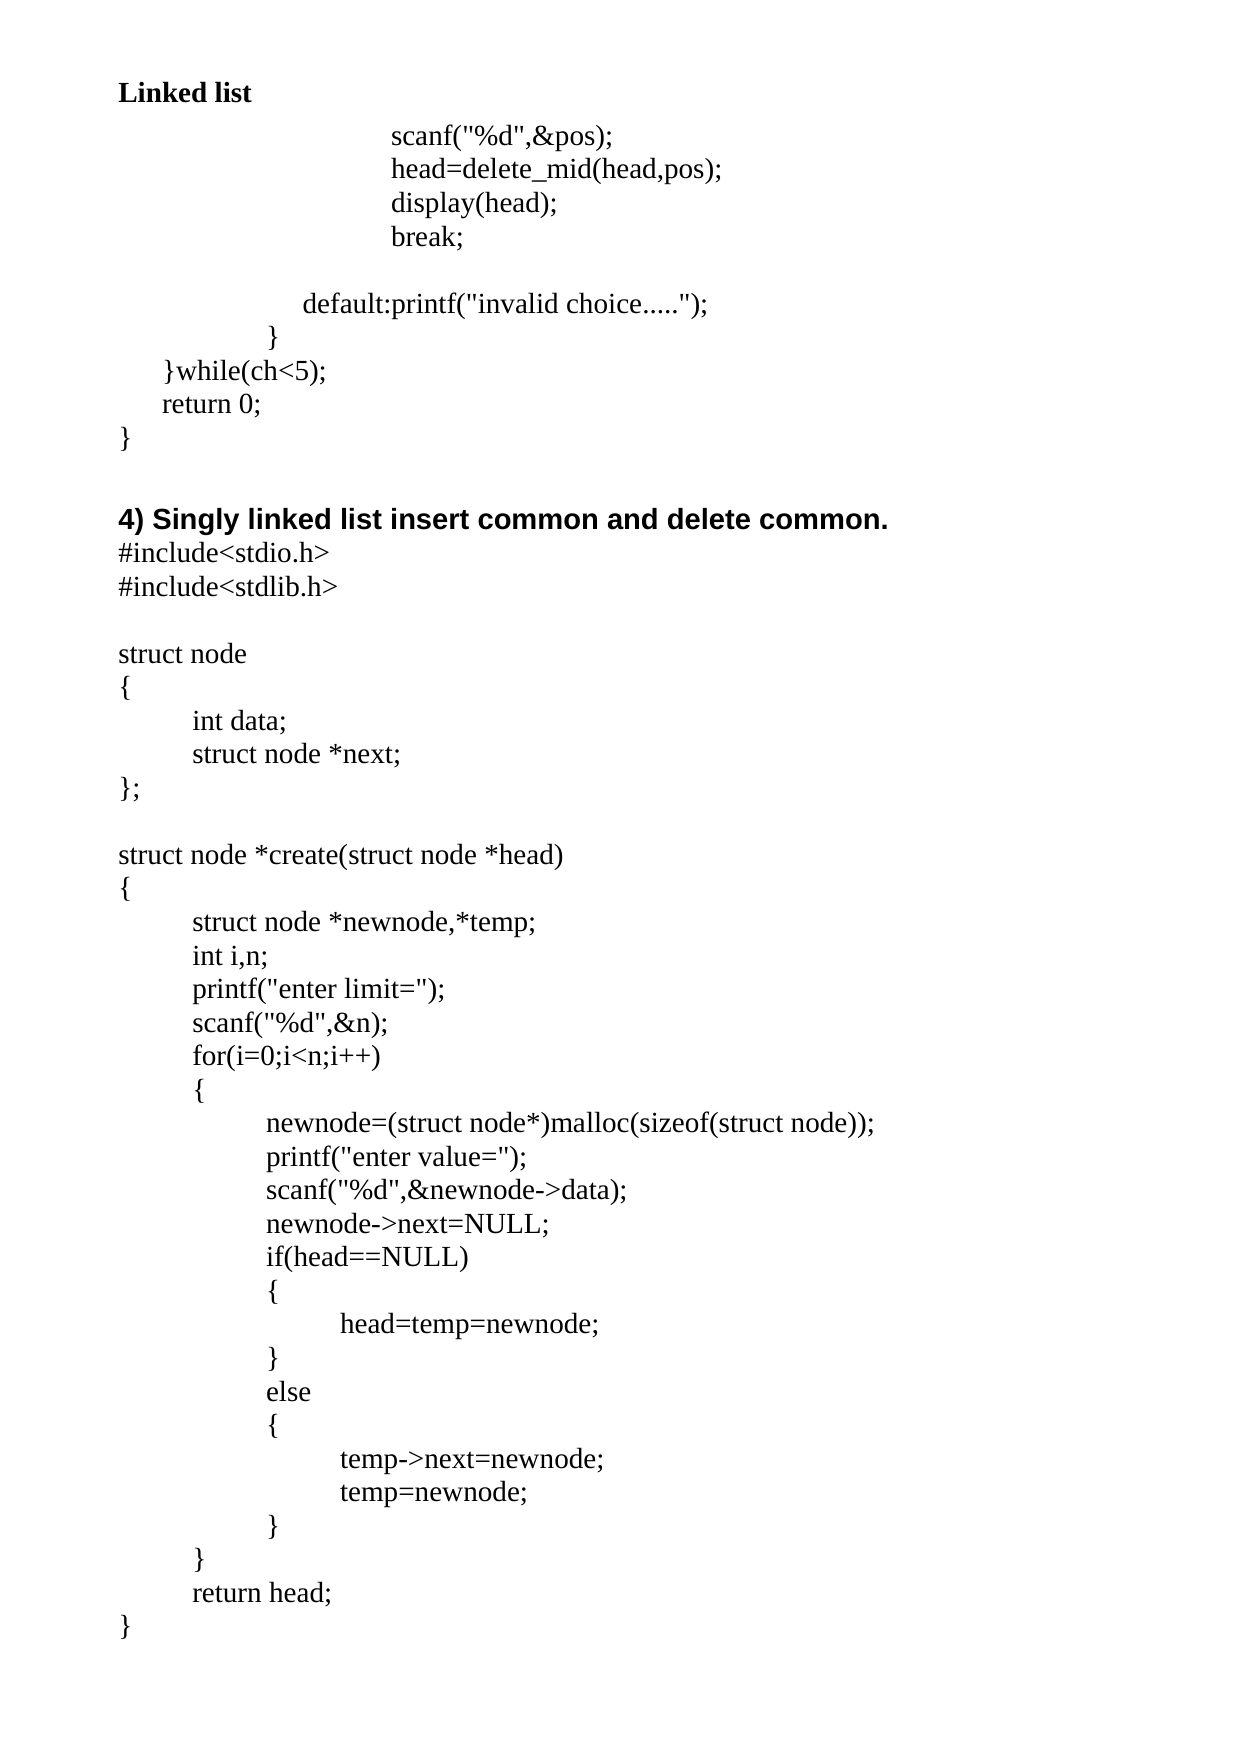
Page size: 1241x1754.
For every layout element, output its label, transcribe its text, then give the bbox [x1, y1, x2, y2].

text if(head==NULL) [118, 1239, 1122, 1273]
text } [118, 1608, 1122, 1642]
text { [118, 1407, 1122, 1441]
text }while(ch<5); [118, 353, 1122, 386]
text scanf("%d",&newnode->data); [118, 1172, 1122, 1206]
text else [118, 1374, 1122, 1407]
text int i,n; [118, 938, 1122, 971]
text head=delete_mid(head,pos); [118, 152, 1122, 185]
text head=temp=newnode; [118, 1307, 1122, 1340]
text struct node *next; [118, 736, 1122, 770]
text temp->next=newnode; [118, 1441, 1122, 1474]
text printf("enter limit="); [118, 971, 1122, 1005]
text newnode->next=NULL; [118, 1206, 1122, 1239]
text #include<stdlib.h> [118, 569, 1122, 602]
text break; [118, 219, 1122, 252]
text } [118, 1340, 1122, 1374]
text { [118, 669, 1122, 703]
text newnode=(struct node*)malloc(sizeof(struct node)); [118, 1105, 1122, 1139]
text display(head); [118, 185, 1122, 219]
text } [118, 319, 1122, 353]
text } [118, 1541, 1122, 1575]
text int data; [118, 703, 1122, 736]
text return head; [118, 1575, 1122, 1608]
text }; [118, 770, 1122, 803]
text { [118, 1072, 1122, 1105]
text { [118, 1273, 1122, 1307]
text #include<stdio.h> [118, 535, 1122, 569]
text default:printf("invalid choice....."); [118, 286, 1122, 319]
text struct node *create(struct node *head) [118, 837, 1122, 871]
text printf("enter value="); [118, 1139, 1122, 1172]
text temp=newnode; [118, 1474, 1122, 1508]
text struct node *newnode,*temp; [118, 904, 1122, 938]
text struct node [118, 636, 1122, 669]
text } [118, 420, 1122, 453]
subtitle 4) Singly linked list insert common and delete common. [118, 502, 1122, 535]
text } [118, 1508, 1122, 1541]
text for(i=0;i<n;i++) [118, 1038, 1122, 1072]
text return 0; [118, 386, 1122, 420]
text { [118, 871, 1122, 904]
text scanf("%d",&pos); [118, 118, 1122, 152]
text scanf("%d",&n); [118, 1005, 1122, 1038]
